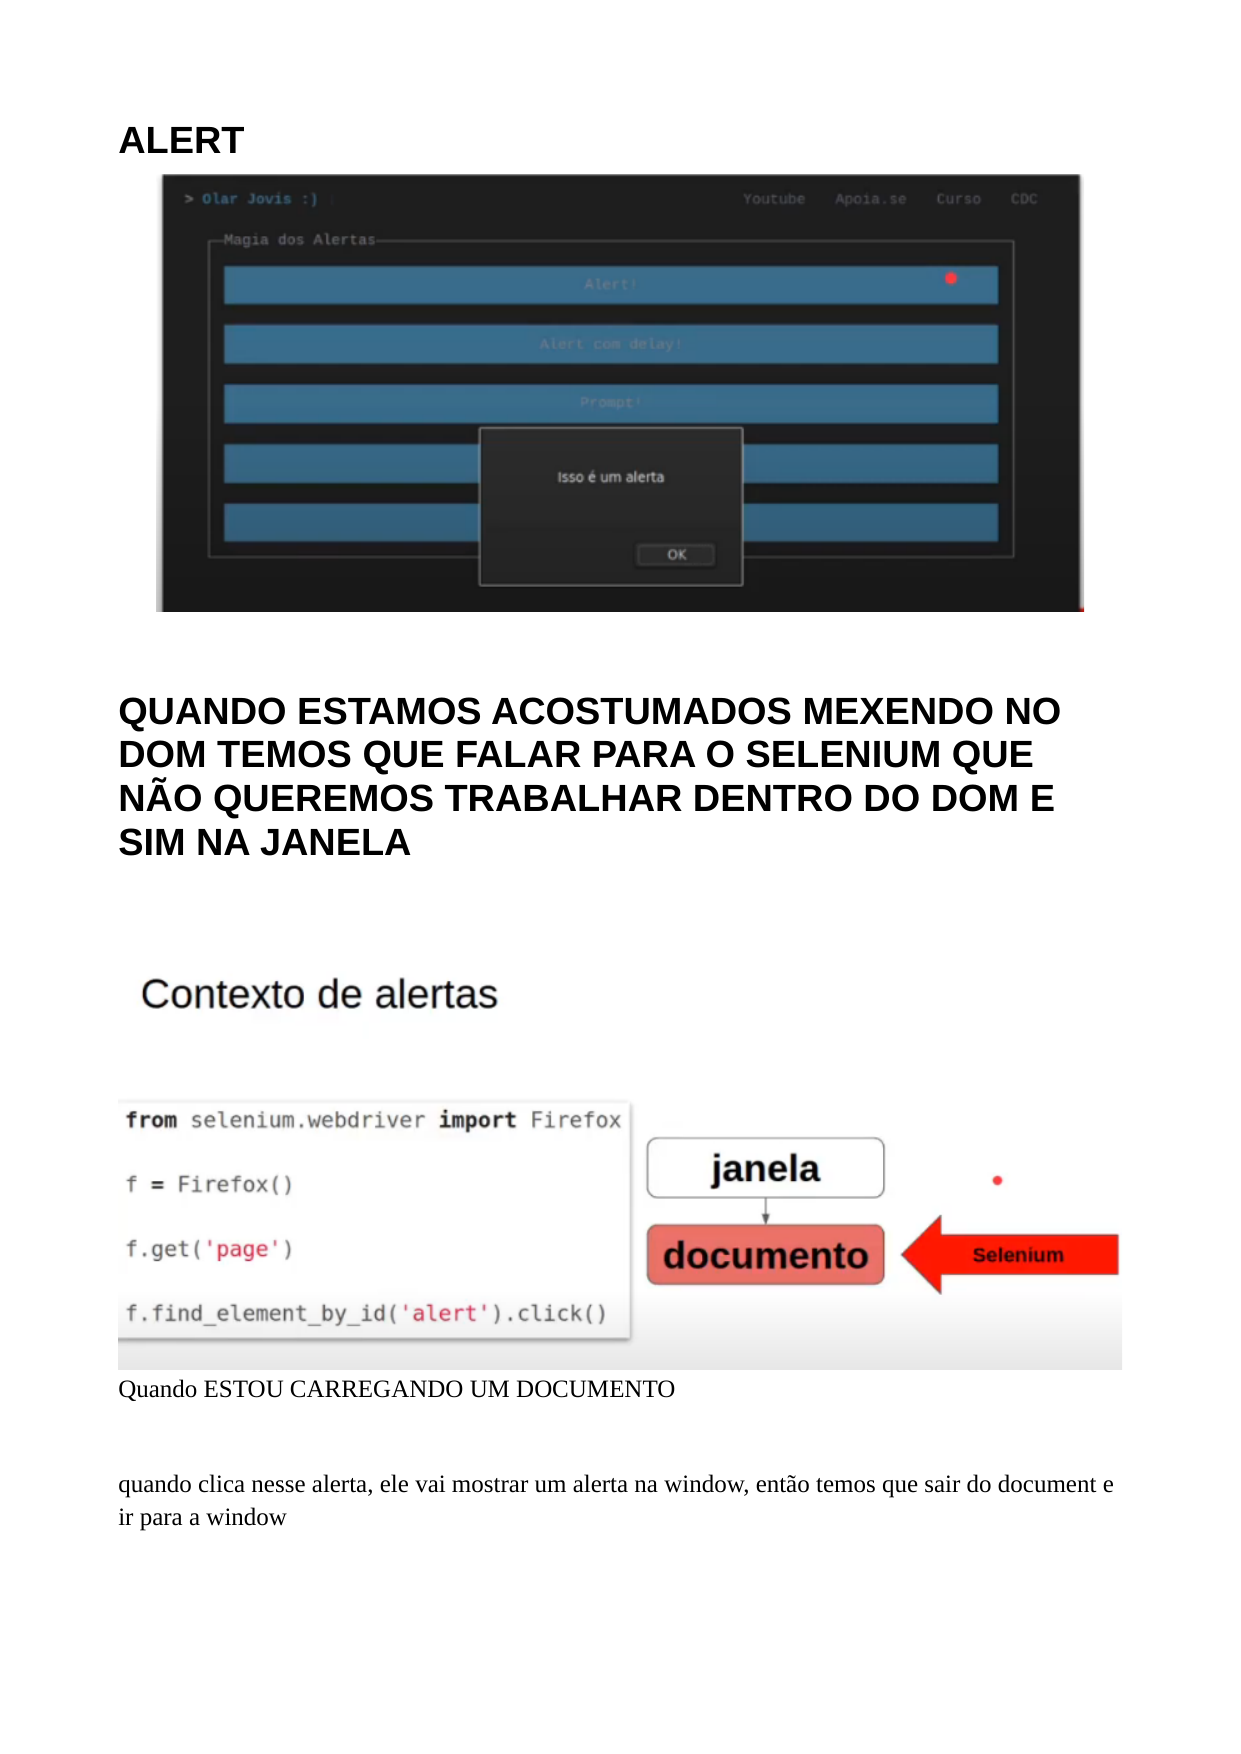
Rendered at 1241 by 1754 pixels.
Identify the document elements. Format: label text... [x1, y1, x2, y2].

picture [156, 174, 1085, 612]
subtitle QUANDO ESTAMOS ACOSTUMADOS MEXENDO NO DOM TEMOS QUE FALAR PARA O SELENIUM QUE NÃO QUEREMOS TRABALHAR DENTRO DO DOM E SIM NA JANELA [118, 689, 1122, 863]
picture [118, 971, 1123, 1370]
text quando clica nesse alerta, ele vai mostrar um alerta na window, então temos que sair do document e ir para a window [118, 1469, 1122, 1531]
subtitle ALERT [118, 118, 1122, 162]
text Quando ESTOU CARREGANDO UM DOCUMENTO [118, 1370, 1122, 1403]
